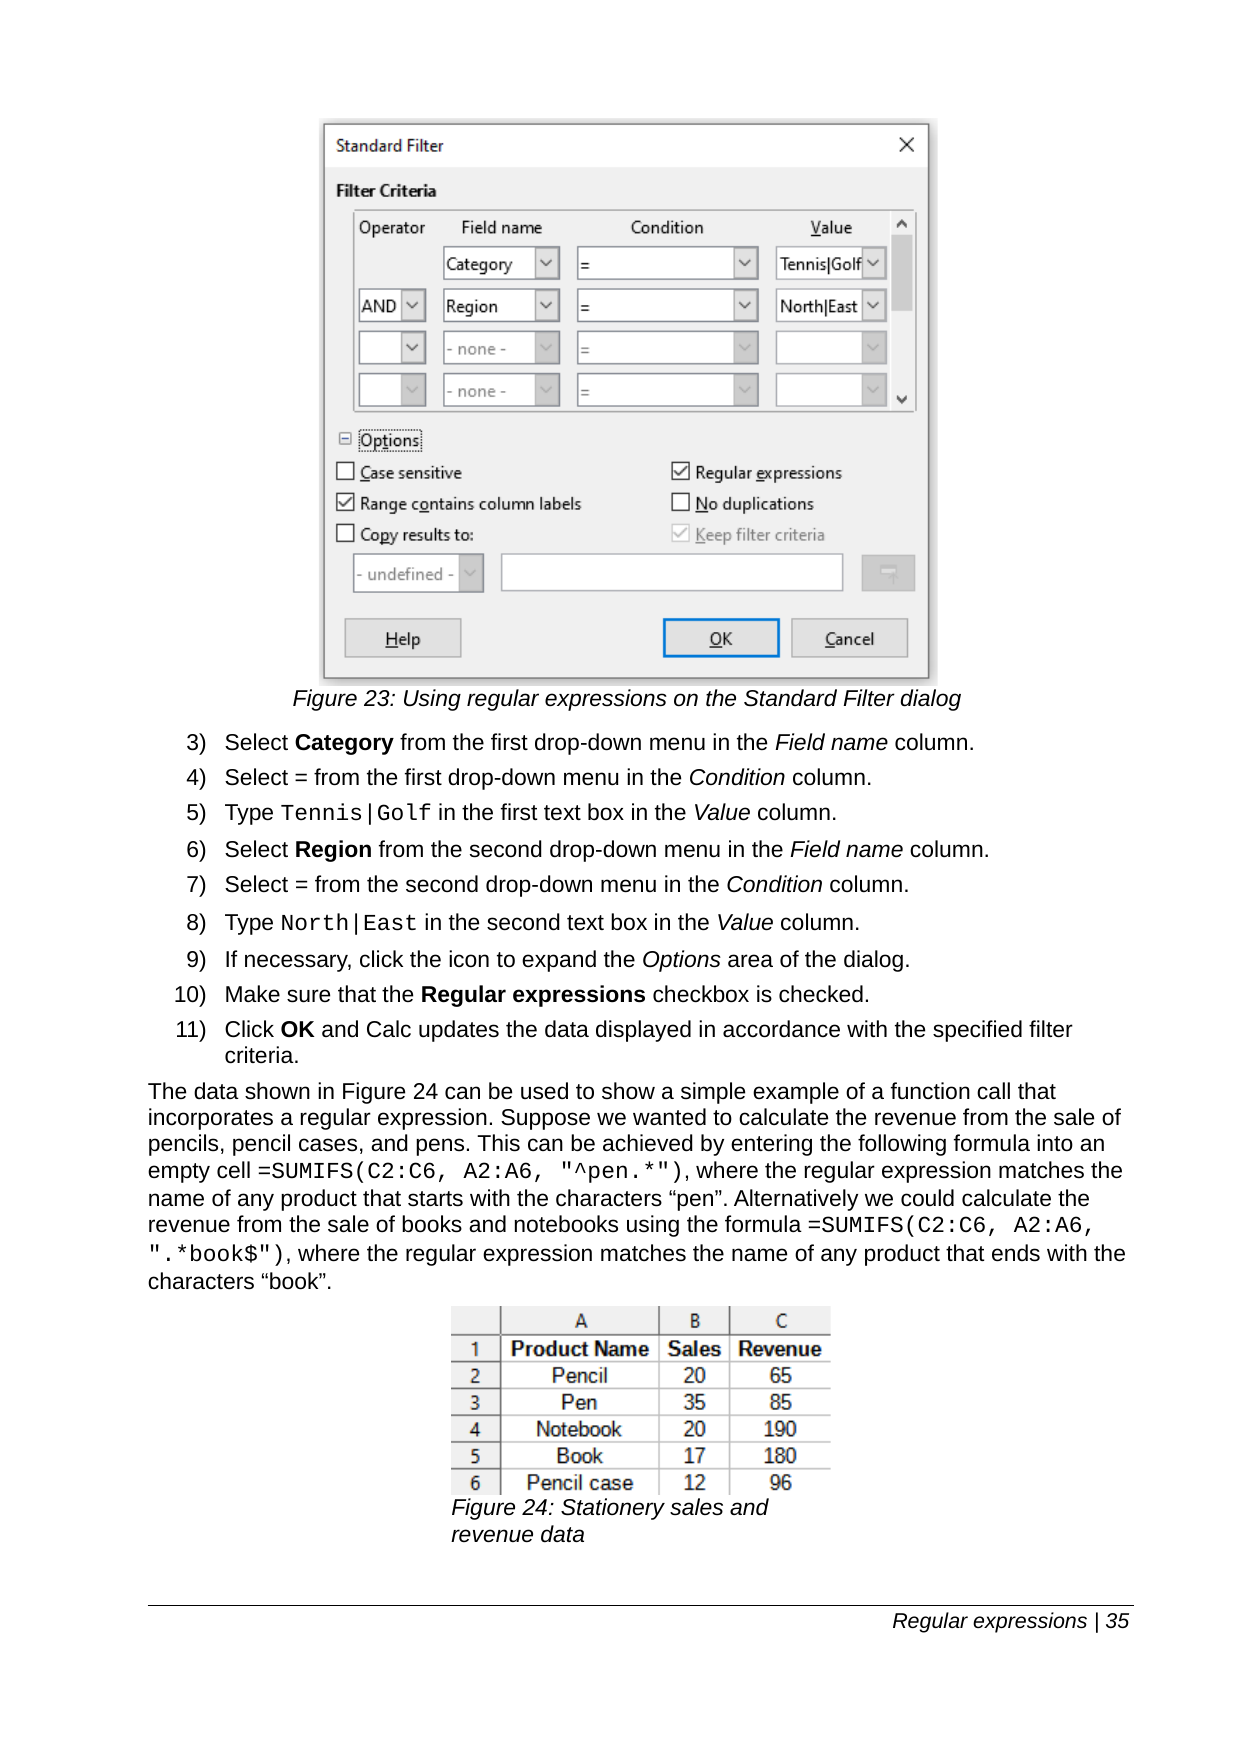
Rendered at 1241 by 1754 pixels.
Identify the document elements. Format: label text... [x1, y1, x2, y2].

picture [318, 118, 938, 686]
list Type Tennis|Golf in the first text box in the Value column. [207, 799, 1134, 827]
text Figure 23: Using regular expressions on the Standard Filter dialog [292, 118, 989, 711]
list Click OK and Calc updates the data displayed in accordance with the specified filter criteria. [207, 1016, 1134, 1069]
list Select Region from the second drop-down menu in the Field name column. [207, 836, 1134, 862]
text Figure 24: Stationery sales and revenue data [451, 1495, 831, 1547]
list Select = from the second drop-down menu in the Condition column. [207, 871, 1134, 899]
text The data shown in Figure 24 can be used to show a simple example of a function call that incorporates a regular expression. Suppose we wanted to calculate the revenue from the sale of pencils, pencil cases, and pens. This can be achieved by entering the following formula into an empty cell =SUMIFS(C2:C6, A2:A6, "^pen.*"), where the regular expression matches the name of any product that starts with the characters “pen”. Alternatively we could calculate the revenue from the sale of books and notebooks using the formula =SUMIFS(C2:C6, A2:A6, ".*book$"), where the regular expression matches the name of any product that ends with the characters “book”. [148, 1078, 1134, 1294]
list Select Category from the first drop-down menu in the Field name column. [207, 728, 1134, 755]
list Select = from the first drop-down menu in the Condition column. [207, 764, 1134, 790]
list Type North|East in the second text box in the Value column. [207, 908, 1134, 937]
picture [451, 1306, 831, 1495]
list If necessary, click the icon to expand the Options area of the dialog. [207, 946, 1134, 972]
list Make sure that the Regular expressions checkbox is checked. [207, 981, 1134, 1007]
